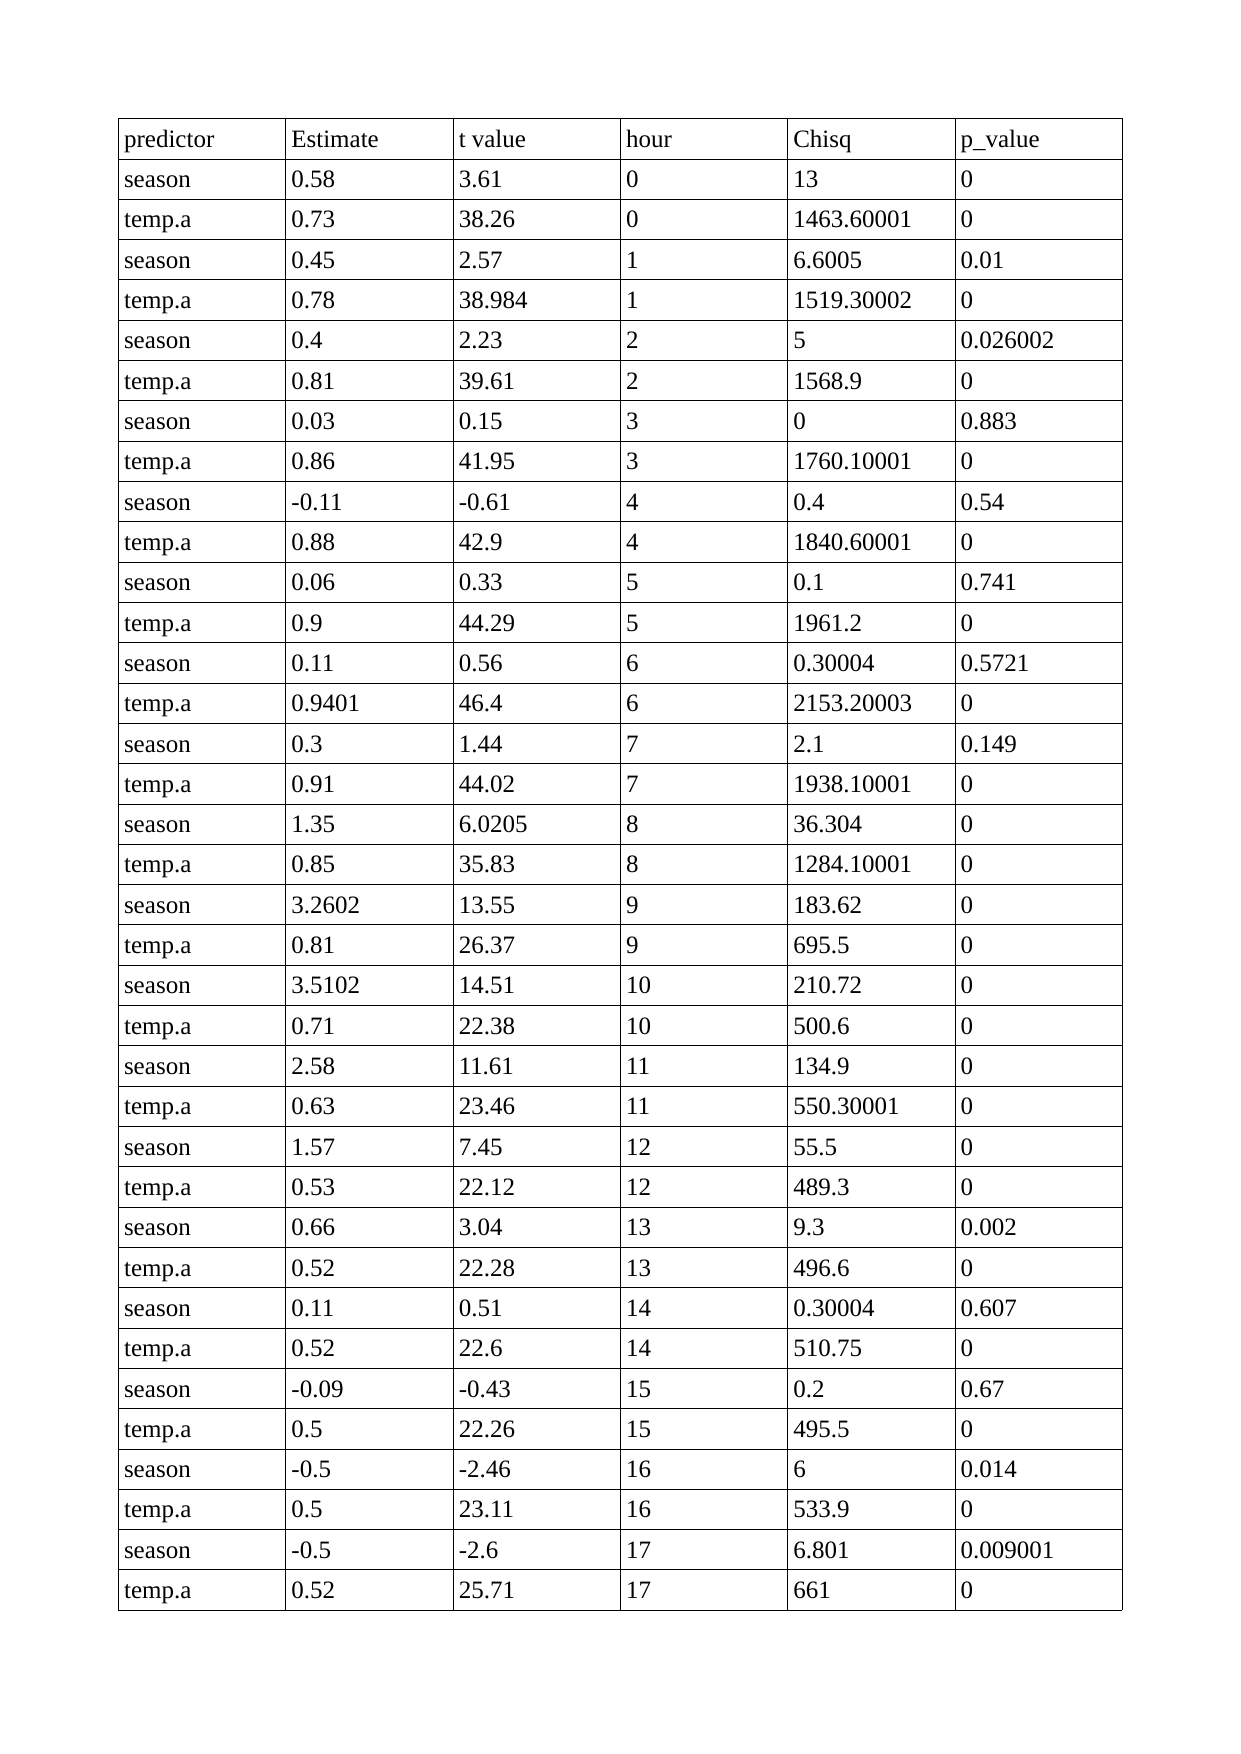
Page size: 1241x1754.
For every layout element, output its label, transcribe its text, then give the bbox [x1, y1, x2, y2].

table_cell 489.3 [788, 1167, 955, 1207]
table_cell season [119, 1450, 285, 1489]
table_cell 22.38 [454, 1006, 620, 1045]
table_cell 0.5 [286, 1409, 453, 1448]
table_cell 16 [621, 1490, 787, 1529]
table_cell 0 [956, 684, 1122, 723]
table_cell 1.44 [454, 724, 620, 763]
table_cell temp.a [119, 684, 285, 723]
table_cell 0.53 [286, 1167, 453, 1207]
table_cell 0 [956, 925, 1122, 965]
table_cell 0.01 [956, 240, 1122, 279]
table_cell 1519.30002 [788, 280, 955, 320]
table_cell 12 [621, 1167, 787, 1207]
table_header p_value [956, 119, 1122, 158]
table_cell 0.33 [454, 563, 620, 602]
table_cell season [119, 1530, 285, 1569]
table_header Estimate [286, 119, 453, 158]
table_cell 14 [621, 1288, 787, 1327]
table_cell 13 [788, 160, 955, 199]
table_cell 0 [956, 1409, 1122, 1448]
table_cell 6.0205 [454, 805, 620, 844]
table_cell 2.57 [454, 240, 620, 279]
table_cell 9 [621, 885, 787, 924]
table_cell 0 [956, 1006, 1122, 1045]
table_cell 0.4 [286, 321, 453, 360]
table_cell temp.a [119, 1006, 285, 1045]
table_cell 0 [956, 1127, 1122, 1166]
table_cell 0.52 [286, 1329, 453, 1368]
table_cell temp.a [119, 764, 285, 803]
table_cell 0 [956, 280, 1122, 320]
table_cell temp.a [119, 1329, 285, 1368]
table_cell -2.46 [454, 1450, 620, 1489]
table_cell 0.11 [286, 1288, 453, 1327]
table_cell 0.149 [956, 724, 1122, 763]
table_cell 2153.20003 [788, 684, 955, 723]
table_cell season [119, 885, 285, 924]
table_cell 22.26 [454, 1409, 620, 1448]
table_cell 1 [621, 280, 787, 320]
table_cell temp.a [119, 845, 285, 884]
table_cell 22.28 [454, 1248, 620, 1287]
table_cell 39.61 [454, 361, 620, 400]
table_cell 7.45 [454, 1127, 620, 1166]
table_cell 14.51 [454, 966, 620, 1005]
table_cell 7 [621, 724, 787, 763]
table_cell 5 [788, 321, 955, 360]
table_header hour [621, 119, 787, 158]
table_cell 0 [956, 1490, 1122, 1529]
table_cell 11 [621, 1087, 787, 1126]
table_cell 12 [621, 1127, 787, 1166]
table_header predictor [119, 119, 285, 158]
table_cell 41.95 [454, 442, 620, 481]
table_cell 6 [621, 684, 787, 723]
table_cell 0.85 [286, 845, 453, 884]
table_cell 11.61 [454, 1046, 620, 1086]
table_cell temp.a [119, 1248, 285, 1287]
table_cell 23.46 [454, 1087, 620, 1126]
table_cell 1463.60001 [788, 200, 955, 239]
table_cell 4 [621, 522, 787, 562]
table_cell 0 [956, 603, 1122, 642]
table_cell -2.6 [454, 1530, 620, 1569]
table_cell temp.a [119, 1490, 285, 1529]
table_cell 0.52 [286, 1570, 453, 1610]
table_cell 0.71 [286, 1006, 453, 1045]
table_cell 0.3 [286, 724, 453, 763]
table_cell 0.52 [286, 1248, 453, 1287]
table_cell 16 [621, 1450, 787, 1489]
table_cell 17 [621, 1570, 787, 1610]
table_cell season [119, 160, 285, 199]
table_cell temp.a [119, 522, 285, 562]
table_cell 8 [621, 805, 787, 844]
table_cell 0.9 [286, 603, 453, 642]
table_cell 533.9 [788, 1490, 955, 1529]
table_cell temp.a [119, 280, 285, 320]
table_cell 0 [956, 1087, 1122, 1126]
table_cell -0.09 [286, 1369, 453, 1408]
table_cell 15 [621, 1369, 787, 1408]
table_cell 1.35 [286, 805, 453, 844]
table_cell 3.61 [454, 160, 620, 199]
table_cell 55.5 [788, 1127, 955, 1166]
table_cell 0 [956, 845, 1122, 884]
table_cell 0.2 [788, 1369, 955, 1408]
table_cell 42.9 [454, 522, 620, 562]
table_cell 0 [956, 522, 1122, 562]
table_cell 26.37 [454, 925, 620, 965]
table_cell 0.014 [956, 1450, 1122, 1489]
table_cell 1284.10001 [788, 845, 955, 884]
table_cell 38.984 [454, 280, 620, 320]
table_cell 0.11 [286, 643, 453, 682]
table_cell season [119, 563, 285, 602]
table_cell 9.3 [788, 1208, 955, 1247]
table_cell 134.9 [788, 1046, 955, 1086]
table_cell 510.75 [788, 1329, 955, 1368]
table_cell 0.30004 [788, 1288, 955, 1327]
table_cell 38.26 [454, 200, 620, 239]
table_cell season [119, 1288, 285, 1327]
table_cell 0.45 [286, 240, 453, 279]
table_cell 3.2602 [286, 885, 453, 924]
table_cell 0.56 [454, 643, 620, 682]
table_cell 0 [788, 401, 955, 441]
table_cell 13 [621, 1248, 787, 1287]
table_cell 0 [621, 160, 787, 199]
table_cell 35.83 [454, 845, 620, 884]
table_cell 10 [621, 1006, 787, 1045]
table_cell 496.6 [788, 1248, 955, 1287]
table_cell -0.11 [286, 482, 453, 521]
table_cell 25.71 [454, 1570, 620, 1610]
table_cell -0.43 [454, 1369, 620, 1408]
table_cell 0 [956, 805, 1122, 844]
table_cell 550.30001 [788, 1087, 955, 1126]
table_cell 183.62 [788, 885, 955, 924]
table_cell 0.9401 [286, 684, 453, 723]
table_cell 0.86 [286, 442, 453, 481]
table_cell 46.4 [454, 684, 620, 723]
table_cell 8 [621, 845, 787, 884]
table_cell 210.72 [788, 966, 955, 1005]
table_cell 22.12 [454, 1167, 620, 1207]
table_cell 3 [621, 442, 787, 481]
table_header t value [454, 119, 620, 158]
table_cell 3.04 [454, 1208, 620, 1247]
table_cell 3 [621, 401, 787, 441]
table_cell 6.6005 [788, 240, 955, 279]
table_cell 0.1 [788, 563, 955, 602]
table_cell 5 [621, 603, 787, 642]
table_cell 0 [956, 1248, 1122, 1287]
table_cell 14 [621, 1329, 787, 1368]
table_cell 0.002 [956, 1208, 1122, 1247]
table_cell 2 [621, 321, 787, 360]
table_cell 2 [621, 361, 787, 400]
table_cell 0.81 [286, 925, 453, 965]
table_cell temp.a [119, 1167, 285, 1207]
table_cell 44.02 [454, 764, 620, 803]
table_cell 2.23 [454, 321, 620, 360]
table_cell season [119, 1046, 285, 1086]
table_cell 0.5721 [956, 643, 1122, 682]
table_cell season [119, 643, 285, 682]
table_cell temp.a [119, 1409, 285, 1448]
table_cell 10 [621, 966, 787, 1005]
table_cell 36.304 [788, 805, 955, 844]
table_cell 0.883 [956, 401, 1122, 441]
table_cell 6 [788, 1450, 955, 1489]
table_cell 17 [621, 1530, 787, 1569]
table_cell 15 [621, 1409, 787, 1448]
table_cell 4 [621, 482, 787, 521]
table_cell -0.61 [454, 482, 620, 521]
table_cell 0.15 [454, 401, 620, 441]
table_cell 6 [621, 643, 787, 682]
table_cell 0.78 [286, 280, 453, 320]
table_cell 0.026002 [956, 321, 1122, 360]
table_cell 0.91 [286, 764, 453, 803]
table_cell 2.58 [286, 1046, 453, 1086]
table_cell 1961.2 [788, 603, 955, 642]
table_cell 13.55 [454, 885, 620, 924]
table_cell 0.741 [956, 563, 1122, 602]
table_cell season [119, 1127, 285, 1166]
table_cell season [119, 321, 285, 360]
table_cell season [119, 966, 285, 1005]
table_cell 0 [956, 1570, 1122, 1610]
table_cell season [119, 240, 285, 279]
table_cell 0.30004 [788, 643, 955, 682]
table_cell season [119, 1369, 285, 1408]
table_cell 0.51 [454, 1288, 620, 1327]
table_cell 5 [621, 563, 787, 602]
table_cell season [119, 482, 285, 521]
table_cell 0.4 [788, 482, 955, 521]
table_cell 7 [621, 764, 787, 803]
table_cell 3.5102 [286, 966, 453, 1005]
table_cell 0 [956, 1329, 1122, 1368]
table_cell 1 [621, 240, 787, 279]
table_cell 0 [956, 966, 1122, 1005]
table_cell 695.5 [788, 925, 955, 965]
table_cell 0 [956, 200, 1122, 239]
table_cell -0.5 [286, 1450, 453, 1489]
table_cell temp.a [119, 603, 285, 642]
table_cell 1760.10001 [788, 442, 955, 481]
table_cell 0.03 [286, 401, 453, 441]
table_cell 0.54 [956, 482, 1122, 521]
table_cell temp.a [119, 925, 285, 965]
table_cell 0 [621, 200, 787, 239]
table_cell 2.1 [788, 724, 955, 763]
table_cell 0.009001 [956, 1530, 1122, 1569]
table_cell 0 [956, 764, 1122, 803]
table_cell 44.29 [454, 603, 620, 642]
table_cell 1840.60001 [788, 522, 955, 562]
table_cell 0.81 [286, 361, 453, 400]
table_cell 661 [788, 1570, 955, 1610]
table_cell 0 [956, 160, 1122, 199]
table_cell 22.6 [454, 1329, 620, 1368]
table_cell temp.a [119, 361, 285, 400]
table_cell 0.06 [286, 563, 453, 602]
table_header Chisq [788, 119, 955, 158]
table_cell 1.57 [286, 1127, 453, 1166]
table_cell 0.88 [286, 522, 453, 562]
table_cell 0 [956, 361, 1122, 400]
table_cell 0.63 [286, 1087, 453, 1126]
table_cell 23.11 [454, 1490, 620, 1529]
table_cell 0.607 [956, 1288, 1122, 1327]
table_cell temp.a [119, 1087, 285, 1126]
table_cell 0.58 [286, 160, 453, 199]
table_cell 0.67 [956, 1369, 1122, 1408]
table_cell 0.73 [286, 200, 453, 239]
table_cell 495.5 [788, 1409, 955, 1448]
table_cell 1568.9 [788, 361, 955, 400]
table_cell 500.6 [788, 1006, 955, 1045]
table_cell 0 [956, 1046, 1122, 1086]
table_cell -0.5 [286, 1530, 453, 1569]
table_cell season [119, 1208, 285, 1247]
table_cell temp.a [119, 200, 285, 239]
table_cell 0.5 [286, 1490, 453, 1529]
table_cell season [119, 805, 285, 844]
table_cell 1938.10001 [788, 764, 955, 803]
table_cell 0.66 [286, 1208, 453, 1247]
table_cell temp.a [119, 442, 285, 481]
table_cell 9 [621, 925, 787, 965]
table_cell 0 [956, 885, 1122, 924]
table_cell season [119, 724, 285, 763]
table_cell 13 [621, 1208, 787, 1247]
table_cell 11 [621, 1046, 787, 1086]
table_cell 0 [956, 1167, 1122, 1207]
table_cell season [119, 401, 285, 441]
table_cell 0 [956, 442, 1122, 481]
table_cell 6.801 [788, 1530, 955, 1569]
table_cell temp.a [119, 1570, 285, 1610]
